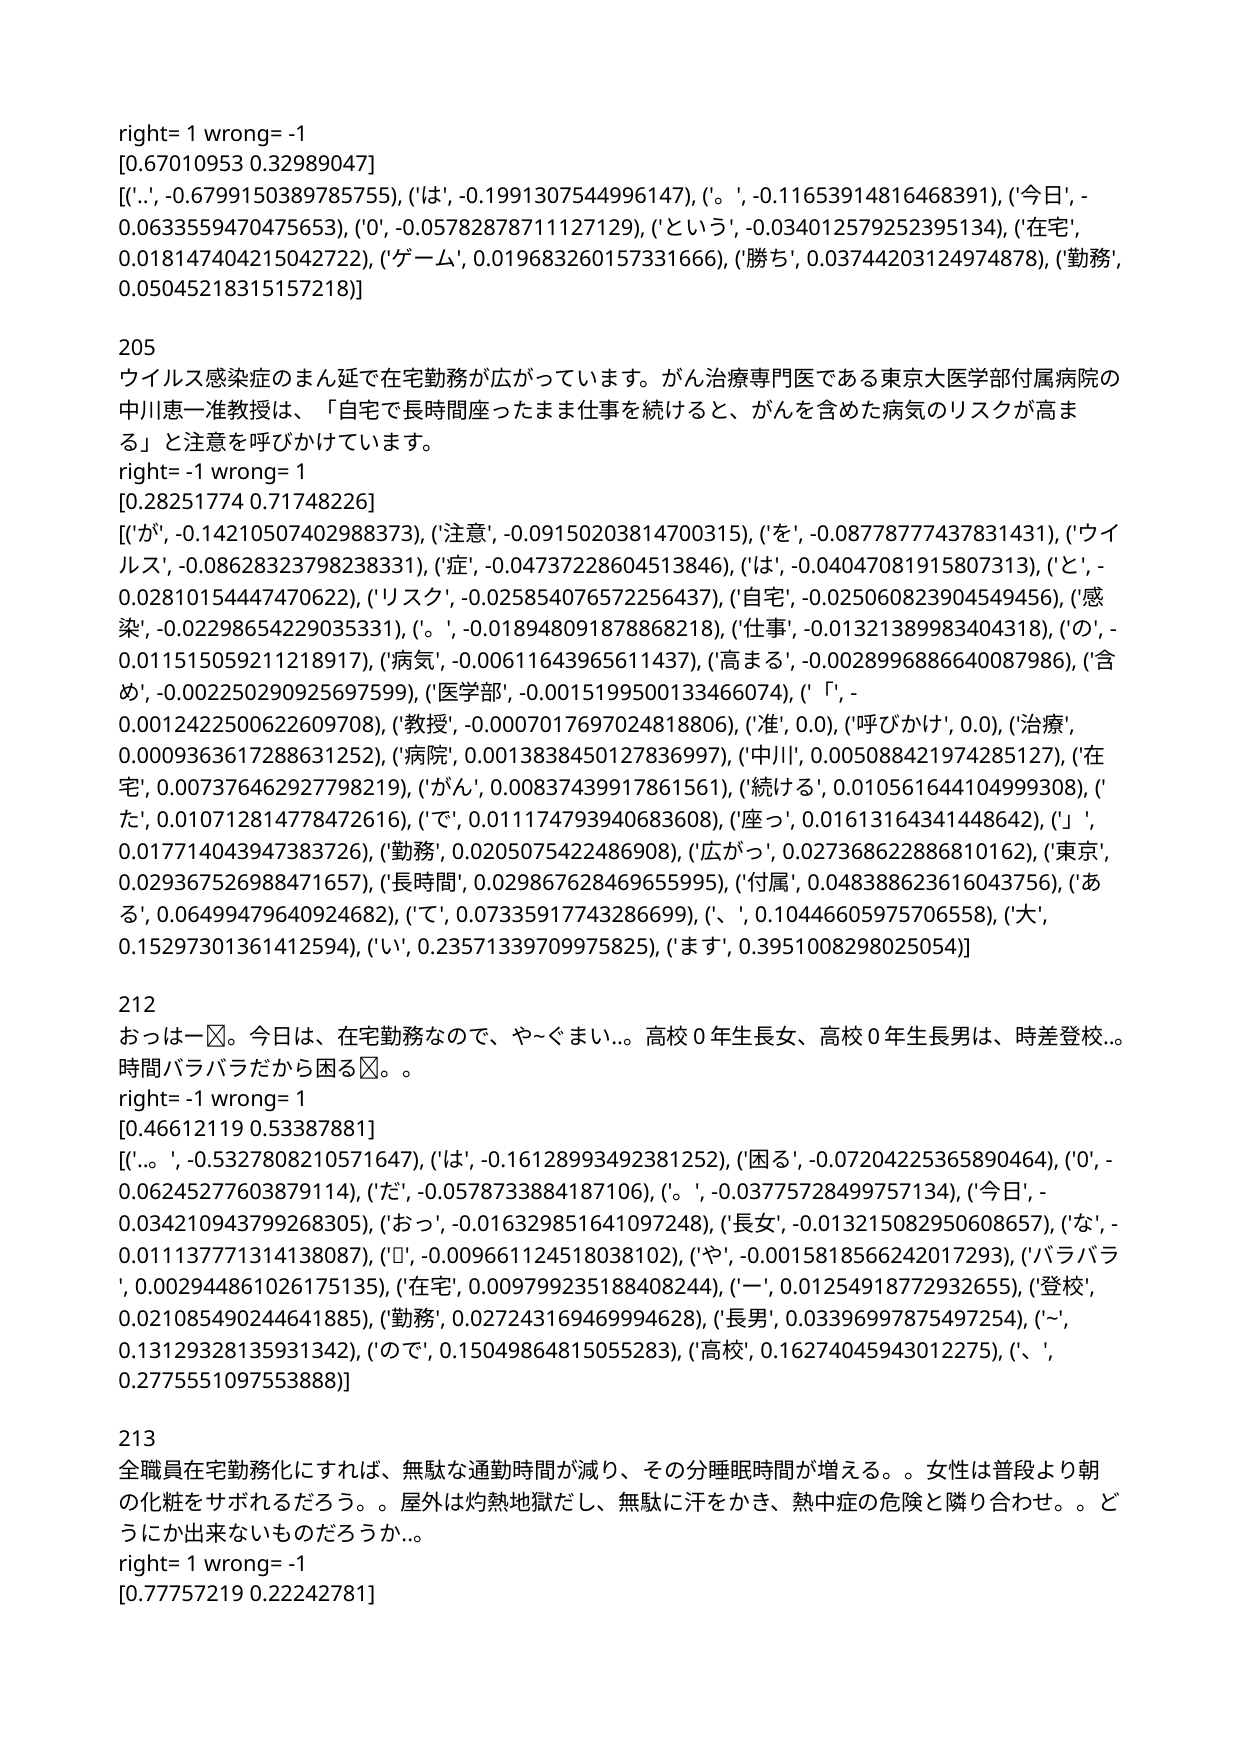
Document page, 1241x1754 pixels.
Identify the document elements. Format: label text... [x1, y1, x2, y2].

text ウイルス感染症のまん延で在宅勤務が広がっています。がん治療専門医である東京大医学部付属病院の中川恵一准教授は、「自宅で長時間座ったまま仕事を続けると、がんを含めた病気のリスクが高まる」と注意を呼びかけています。 [118, 361, 1122, 456]
text [0.67010953 0.32989047] [118, 148, 1122, 178]
text right= -1 wrong= 1 [118, 456, 1122, 486]
text [0.77757219 0.22242781] [118, 1578, 1122, 1608]
text 全職員在宅勤務化にすれば、無駄な通勤時間が減り、その分睡眠時間が増える。。女性は普段より朝の化粧をサボれるだろう。。屋外は灼熱地獄だし、無駄に汗をかき、熱中症の危険と隣り合わせ。。どうにか出来ないものだろうか..。 [118, 1453, 1122, 1548]
text [('..。', -0.5327808210571647), ('は', -0.16128993492381252), ('困る', -0.07204225365890464), ('0', -0.06245277603879114), ('だ', -0.0578733884187106), ('。', -0.03775728499757134), ('今日', -0.034210943799268305), ('おっ', -0.016329851641097248), ('長女', -0.013215082950608657), ('な', -0.011137771314138087), ('💦', -0.009661124518038102), ('や', -0.0015818566242017293), ('バラバラ', 0.002944861026175135), ('在宅', 0.009799235188408244), ('ー', 0.01254918772932655), ('登校', 0.021085490244641885), ('勤務', 0.027243169469994628), ('長男', 0.03396997875497254), ('~', 0.13129328135931342), ('ので', 0.15049864815055283), ('高校', 0.16274045943012275), ('、', 0.2775551097553888)] [118, 1142, 1122, 1394]
text 213 [118, 1423, 1122, 1453]
text 205 [118, 332, 1122, 361]
text [0.46612119 0.53387881] [118, 1112, 1122, 1142]
text [('が', -0.14210507402988373), ('注意', -0.09150203814700315), ('を', -0.08778777437831431), ('ウイルス', -0.08628323798238331), ('症', -0.04737228604513846), ('は', -0.04047081915807313), ('と', -0.02810154447470622), ('リスク', -0.025854076572256437), ('自宅', -0.025060823904549456), ('感染', -0.02298654229035331), ('。', -0.018948091878868218), ('仕事', -0.01321389983404318), ('の', -0.011515059211218917), ('病気', -0.00611643965611437), ('高まる', -0.0028996886640087986), ('含め', -0.002250290925697599), ('医学部', -0.0015199500133466074), ('「', -0.0012422500622609708), ('教授', -0.0007017697024818806), ('准', 0.0), ('呼びかけ', 0.0), ('治療', 0.0009363617288631252), ('病院', 0.0013838450127836997), ('中川', 0.005088421974285127), ('在宅', 0.007376462927798219), ('がん', 0.00837439917861561), ('続ける', 0.010561644104999308), ('た', 0.010712814778472616), ('で', 0.011174793940683608), ('座っ', 0.01613164341448642), ('」', 0.017714043947383726), ('勤務', 0.0205075422486908), ('広がっ', 0.027368622886810162), ('東京', 0.029367526988471657), ('長時間', 0.029867628469655995), ('付属', 0.048388623616043756), ('ある', 0.06499479640924682), ('て', 0.07335917743286699), ('、', 0.10446605975706558), ('大', 0.15297301361412594), ('い', 0.23571339709975825), ('ます', 0.3951008298025054)] [118, 516, 1122, 961]
text right= 1 wrong= -1 [118, 118, 1122, 148]
text right= 1 wrong= -1 [118, 1548, 1122, 1578]
text [('..', -0.6799150389785755), ('は', -0.1991307544996147), ('。', -0.11653914816468391), ('今日', -0.0633559470475653), ('0', -0.05782878711127129), ('という', -0.034012579252395134), ('在宅', 0.018147404215042722), ('ゲーム', 0.019683260157331666), ('勝ち', 0.03744203124974878), ('勤務', 0.05045218315157218)] [118, 178, 1122, 303]
text right= -1 wrong= 1 [118, 1083, 1122, 1112]
text [0.28251774 0.71748226] [118, 486, 1122, 516]
text 212 [118, 989, 1122, 1019]
text おっはー👐。今日は、在宅勤務なので、や~ぐまい..。高校0年生長女、高校0年生長男は、時差登校..。時間バラバラだから困る💦。。 [118, 1019, 1122, 1083]
